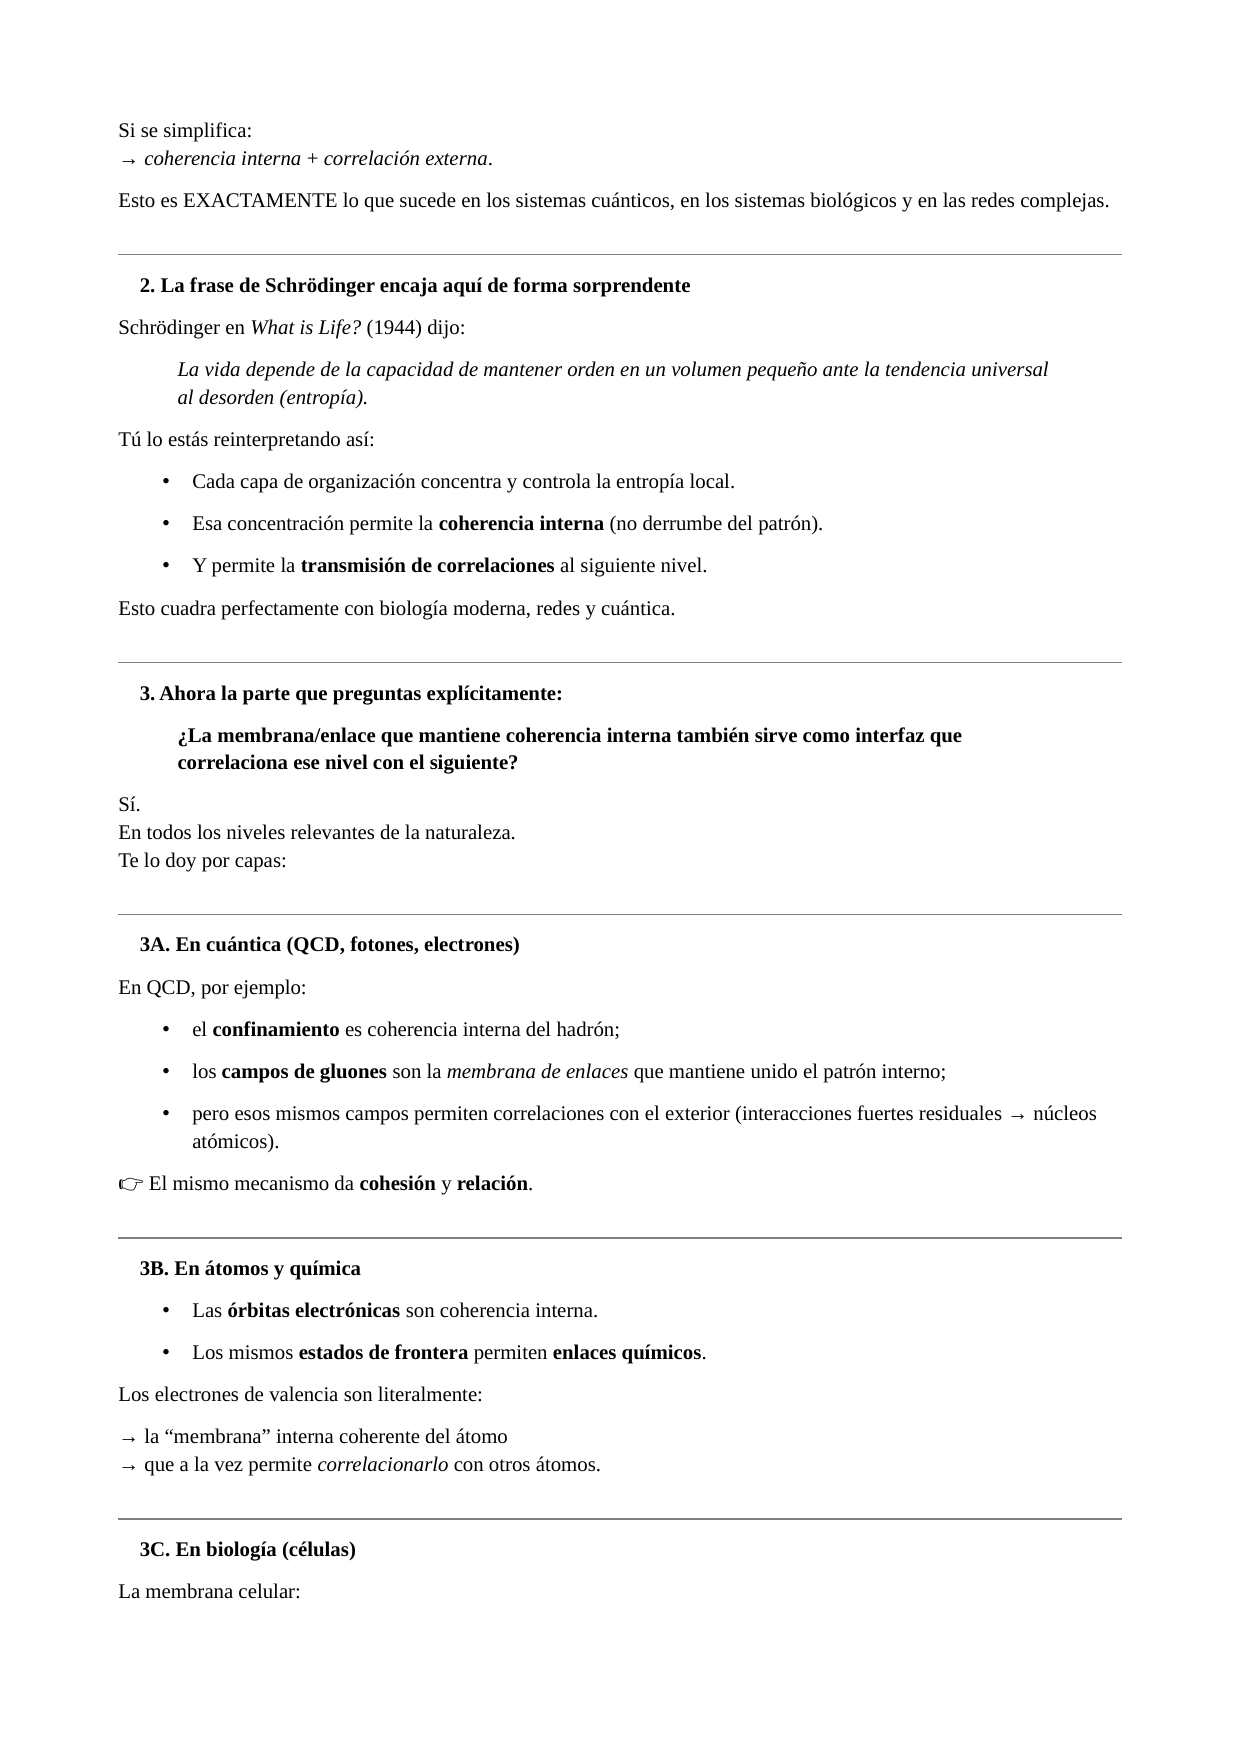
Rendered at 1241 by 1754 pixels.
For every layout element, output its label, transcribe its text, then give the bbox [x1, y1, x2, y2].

list el confinamiento es coherencia interna del hadrón; [162, 1017, 1122, 1041]
text → la “membrana” interna coherente del átomo → que a la vez permite correlacionarlo con otros átomos. [118, 1424, 1122, 1476]
list Esa concentración permite la coherencia interna (no derrumbe del patrón). [162, 511, 1122, 535]
text 👉 El mismo mecanismo da cohesión y relación. [118, 1171, 1122, 1195]
list Los mismos estados de frontera permiten enlaces químicos. [162, 1340, 1122, 1364]
list pero esos mismos campos permiten correlaciones con el exterior (interacciones fuertes residuales → núcleos atómicos). [162, 1101, 1122, 1153]
subtitle 🔵 2. La frase de Schrödinger encaja aquí de forma sorprendente [118, 273, 1122, 297]
text Sí. En todos los niveles relevantes de la naturaleza. Te lo doy por capas: [118, 792, 1122, 872]
text ¿La membrana/enlace que mantiene coherencia interna también sirve como interfaz que correlaciona ese nivel con el siguiente? [177, 723, 1063, 774]
subtitle 🔶 3A. En cuántica (QCD, fotones, electrones) [118, 932, 1122, 956]
list Y permite la transmisión de correlaciones al siguiente nivel. [162, 553, 1122, 577]
subtitle 🔵 3. Ahora la parte que preguntas explícitamente: [118, 680, 1122, 704]
list los campos de gluones son la membrana de enlaces que mantiene unido el patrón interno; [162, 1059, 1122, 1083]
text La membrana celular: [118, 1579, 1122, 1603]
text Si se simplifica: → coherencia interna + correlación externa. [118, 118, 1122, 170]
subtitle 🔶 3B. En átomos y química [118, 1256, 1122, 1280]
list Las órbitas electrónicas son coherencia interna. [162, 1298, 1122, 1322]
subtitle 🔶 3C. En biología (células) [118, 1537, 1122, 1561]
text Schrödinger en What is Life? (1944) dijo: [118, 315, 1122, 339]
text La vida depende de la capacidad de mantener orden en un volumen pequeño ante la tendencia universal al desorden (entropía). [177, 357, 1063, 409]
text En QCD, por ejemplo: [118, 974, 1122, 999]
text Los electrones de valencia son literalmente: [118, 1382, 1122, 1406]
text Esto es EXACTAMENTE lo que sucede en los sistemas cuánticos, en los sistemas biológicos y en las redes complejas. [118, 188, 1122, 212]
text Tú lo estás reinterpretando así: [118, 427, 1122, 451]
text Esto cuadra perfectamente con biología moderna, redes y cuántica. [118, 596, 1122, 620]
list Cada capa de organización concentra y controla la entropía local. [162, 469, 1122, 493]
